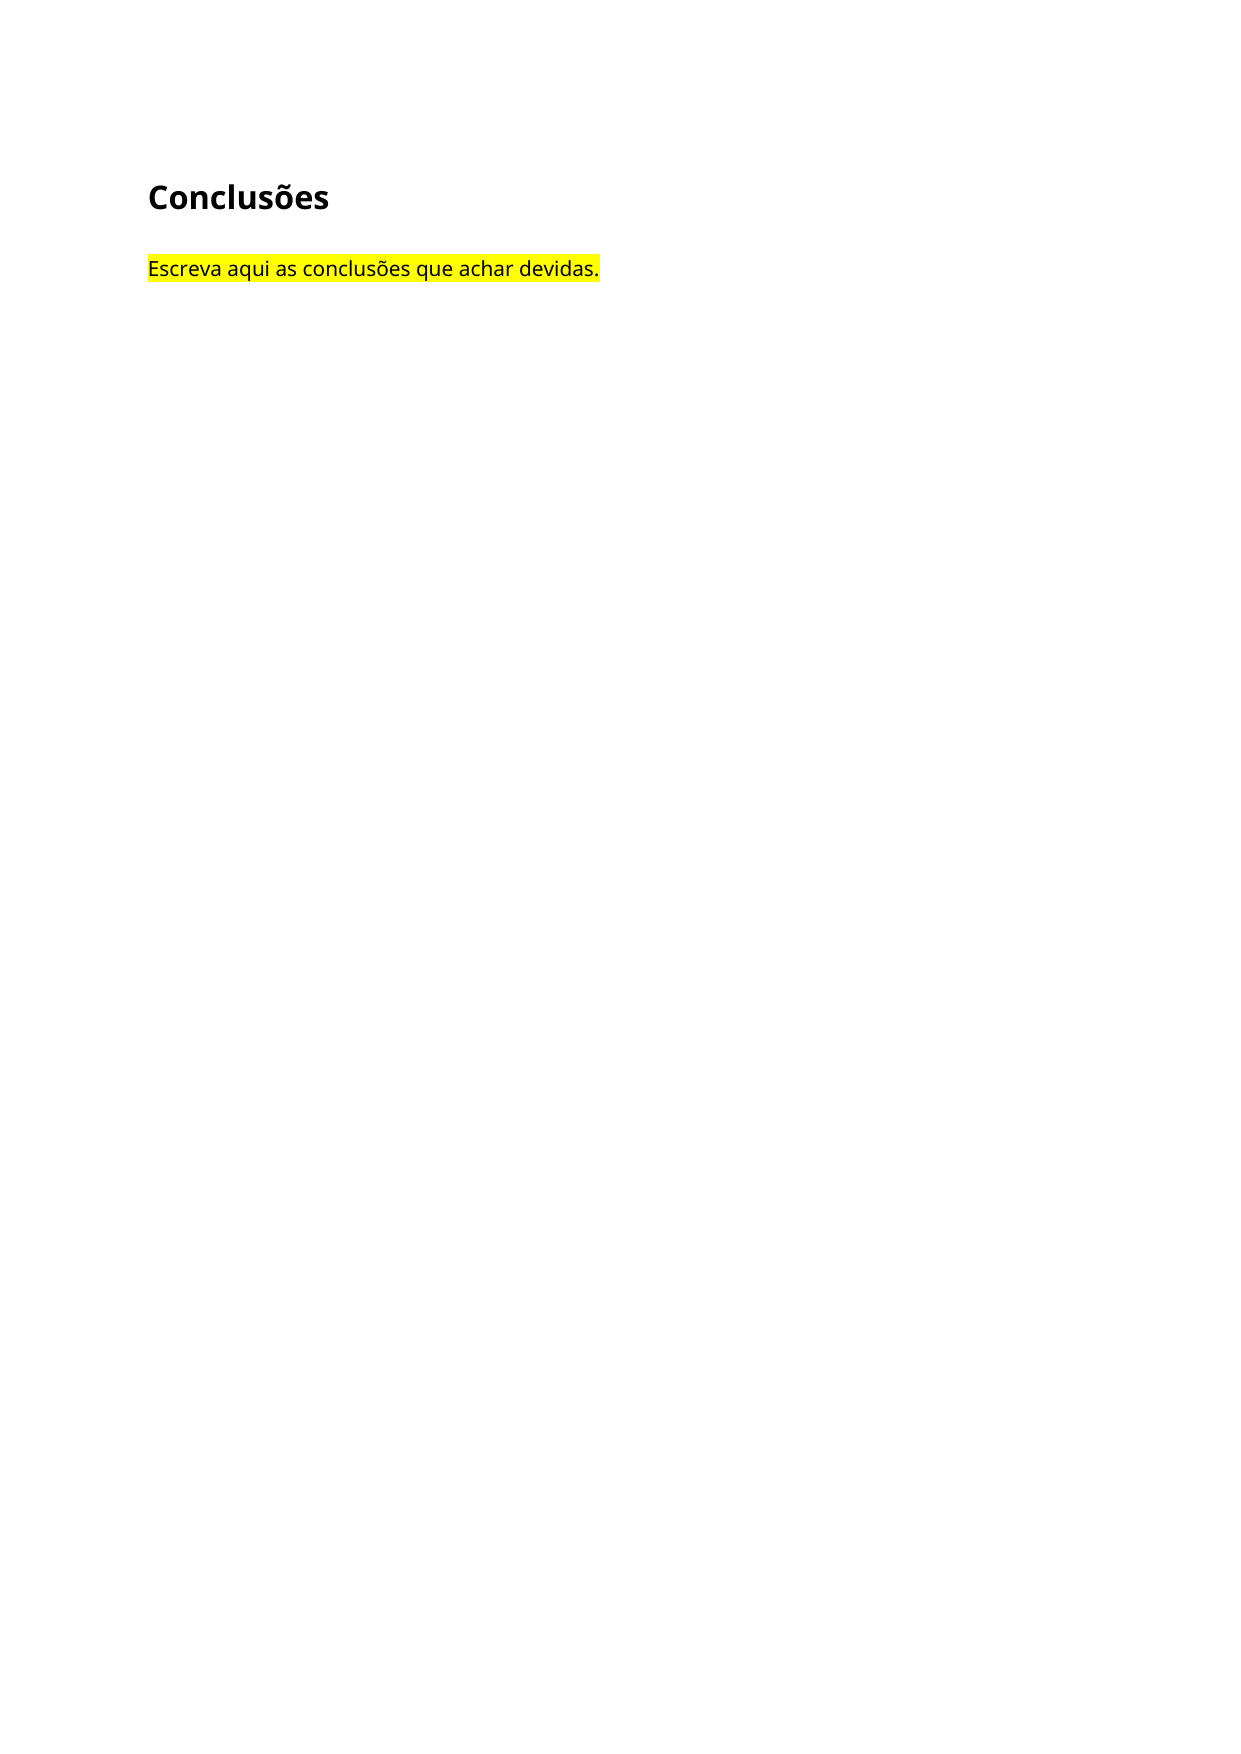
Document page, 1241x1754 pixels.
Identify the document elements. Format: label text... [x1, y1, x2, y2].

subtitle Conclusões [148, 175, 1092, 219]
text Escreva aqui as conclusões que achar devidas. [148, 254, 1092, 282]
